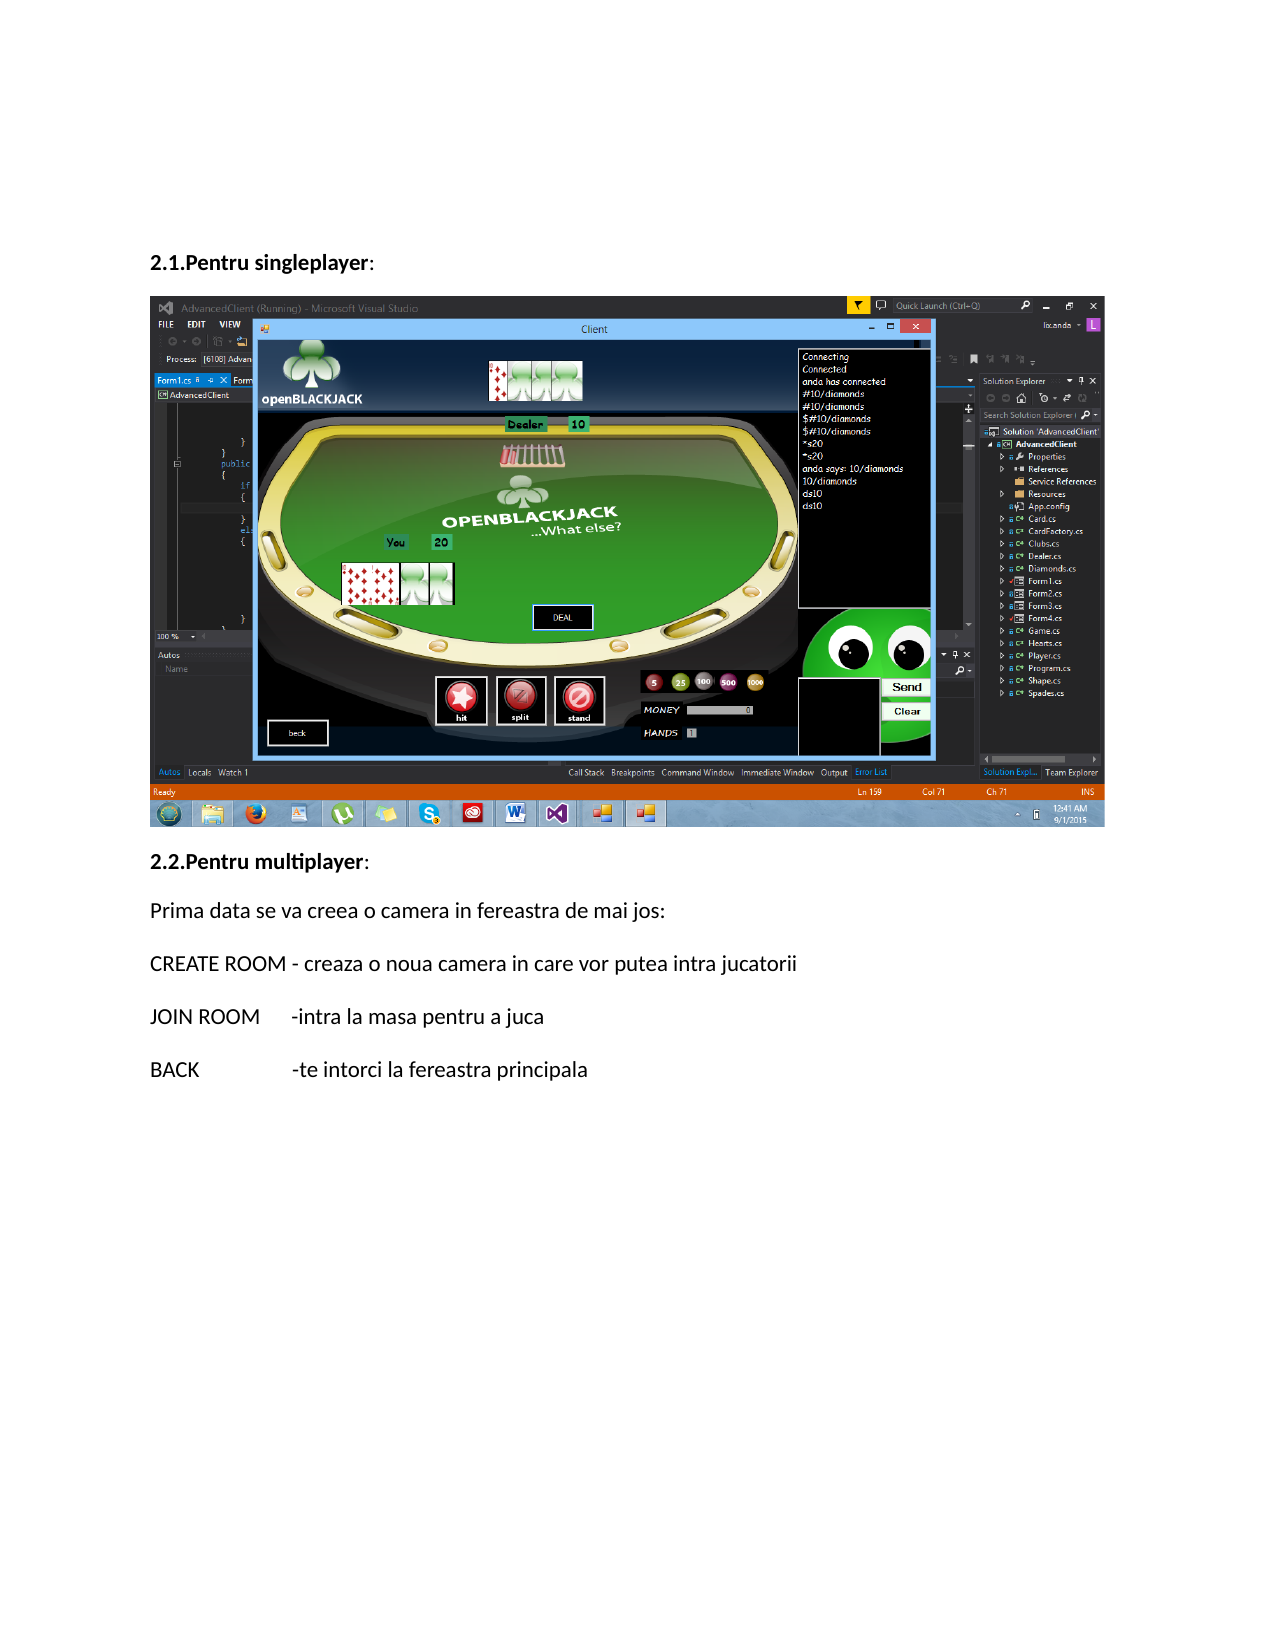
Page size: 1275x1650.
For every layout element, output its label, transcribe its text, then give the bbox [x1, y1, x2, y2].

text Prima data se va creea o camera in fereastra de mai jos: [150, 896, 1125, 924]
text BACK -te intorci la fereastra principala [150, 1055, 1125, 1083]
text 2.1.Pentru singleplayer: [150, 248, 1125, 276]
text 2.2.Pentru multiplayer: [150, 847, 1125, 875]
text CREATE ROOM - creaza o noua camera in care vor putea intra jucatorii [150, 949, 1125, 977]
text JOIN ROOM -intra la masa pentru a juca [150, 1002, 1125, 1030]
